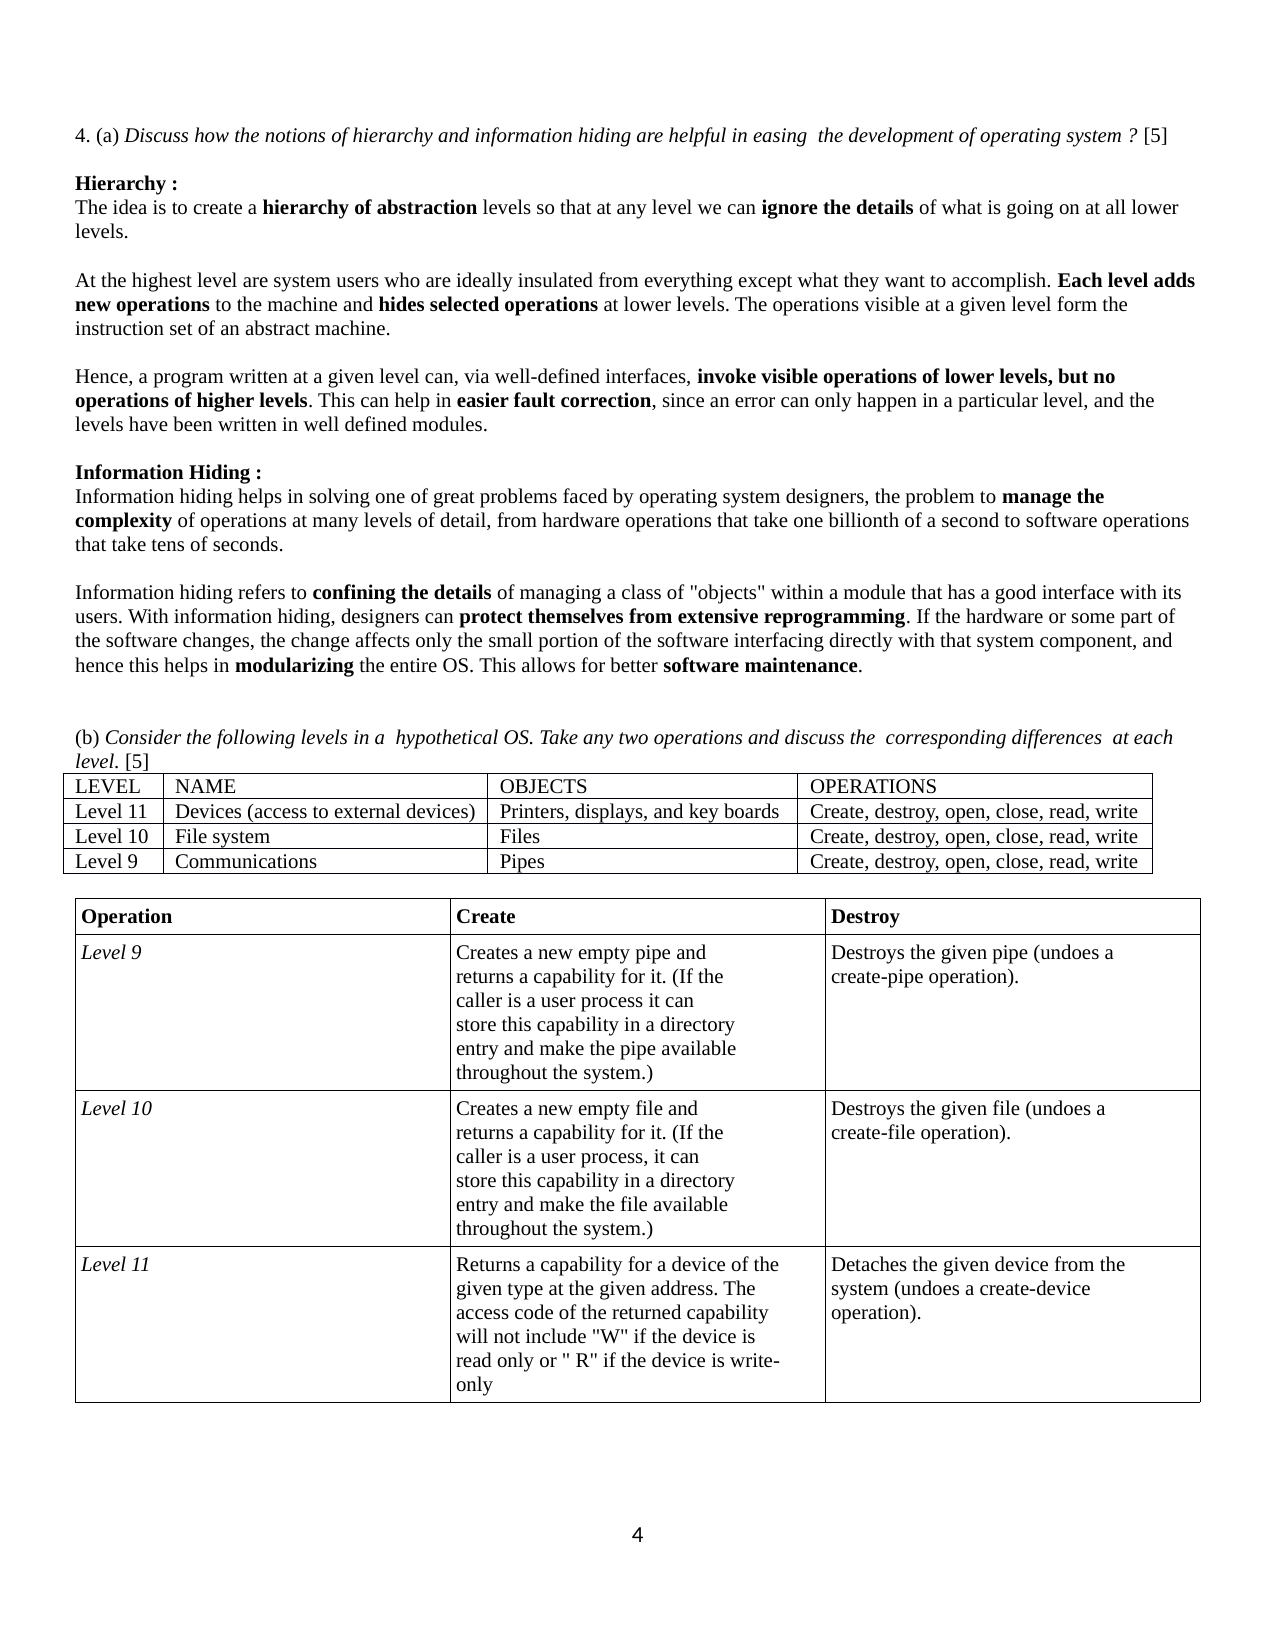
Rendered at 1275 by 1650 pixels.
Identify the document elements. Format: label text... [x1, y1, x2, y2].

table_header OBJECTS [488, 774, 797, 798]
table_cell File system [164, 824, 487, 848]
table_cell Devices (access to external devices) [164, 799, 487, 823]
table_header OPERATIONS [798, 774, 1152, 798]
table_header Operation [76, 899, 450, 934]
text Hence, a program written at a given level can, via well-defined interfaces, invoke visible operations of lower levels, but no operations of higher levels. This can help in easier fault correction, since an error can only happen in a particular level, and the levels have been written in well defined modules. [75, 364, 1200, 436]
table_cell Create, destroy, open, close, read, write [798, 799, 1152, 823]
text 4. (a) Discuss how the notions of hierarchy and information hiding are helpful in easing the development of operating system ? [5] [75, 123, 1200, 147]
table_header Destroy [826, 899, 1200, 934]
table_cell Destroys the given pipe (undoes a create-pipe operation). [826, 935, 1200, 1090]
table_header LEVEL [64, 774, 163, 798]
table_cell Create, destroy, open, close, read, write [798, 849, 1152, 873]
table_cell Level 9 [64, 849, 163, 873]
text Hierarchy : [75, 171, 1200, 195]
table_cell Create, destroy, open, close, read, write [798, 824, 1152, 848]
table_cell Returns a capability for a device of the given type at the given address. The access code of the returned capability will not include "W" if the device is read only or " R" if the device is write- only [451, 1247, 825, 1402]
table_header NAME [164, 774, 487, 798]
table_cell Pipes [488, 849, 797, 873]
text Information hiding helps in solving one of great problems faced by operating system designers, the problem to manage the complexity of operations at many levels of detail, from hardware operations that take one billionth of a second to software operations that take tens of seconds. [75, 484, 1200, 556]
table_cell Destroys the given file (undoes a create-file operation). [826, 1091, 1200, 1246]
table_cell Level 10 [76, 1091, 450, 1246]
text The idea is to create a hierarchy of abstraction levels so that at any level we can ignore the details of what is going on at all lower levels. [75, 195, 1200, 243]
table_cell Level 11 [64, 799, 163, 823]
text At the highest level are system users who are ideally insulated from everything except what they want to accomplish. Each level adds new operations to the machine and hides selected operations at lower levels. The operations visible at a given level form the instruction set of an abstract machine. [75, 267, 1200, 340]
table_cell Creates a new empty pipe and returns a capability for it. (If the caller is a user process it can store this capability in a directory entry and make the pipe available throughout the system.) [451, 935, 825, 1090]
table_cell Creates a new empty file and returns a capability for it. (If the caller is a user process, it can store this capability in a directory entry and make the file available throughout the system.) [451, 1091, 825, 1246]
table_header Create [451, 899, 825, 934]
text Information hiding refers to confining the details of managing a class of "objects" within a module that has a good interface with its users. With information hiding, designers can protect themselves from extensive reprogramming. If the hardware or some part of the software changes, the change affects only the small portion of the software interfacing directly with that system component, and hence this helps in modularizing the entire OS. This allows for better software maintenance. [75, 580, 1200, 677]
table_cell Files [488, 824, 797, 848]
table_cell Level 11 [76, 1247, 450, 1402]
table_cell Communications [164, 849, 487, 873]
table_cell Detaches the given device from the system (undoes a create-device operation). [826, 1247, 1200, 1402]
table_cell Level 9 [76, 935, 450, 1090]
text (b) Consider the following levels in a hypothetical OS. Take any two operations and discuss the corresponding differences at each level. [5] [75, 725, 1200, 773]
table_cell Printers, displays, and key boards [488, 799, 797, 823]
table_cell Level 10 [64, 824, 163, 848]
text Information Hiding : [75, 460, 1200, 484]
